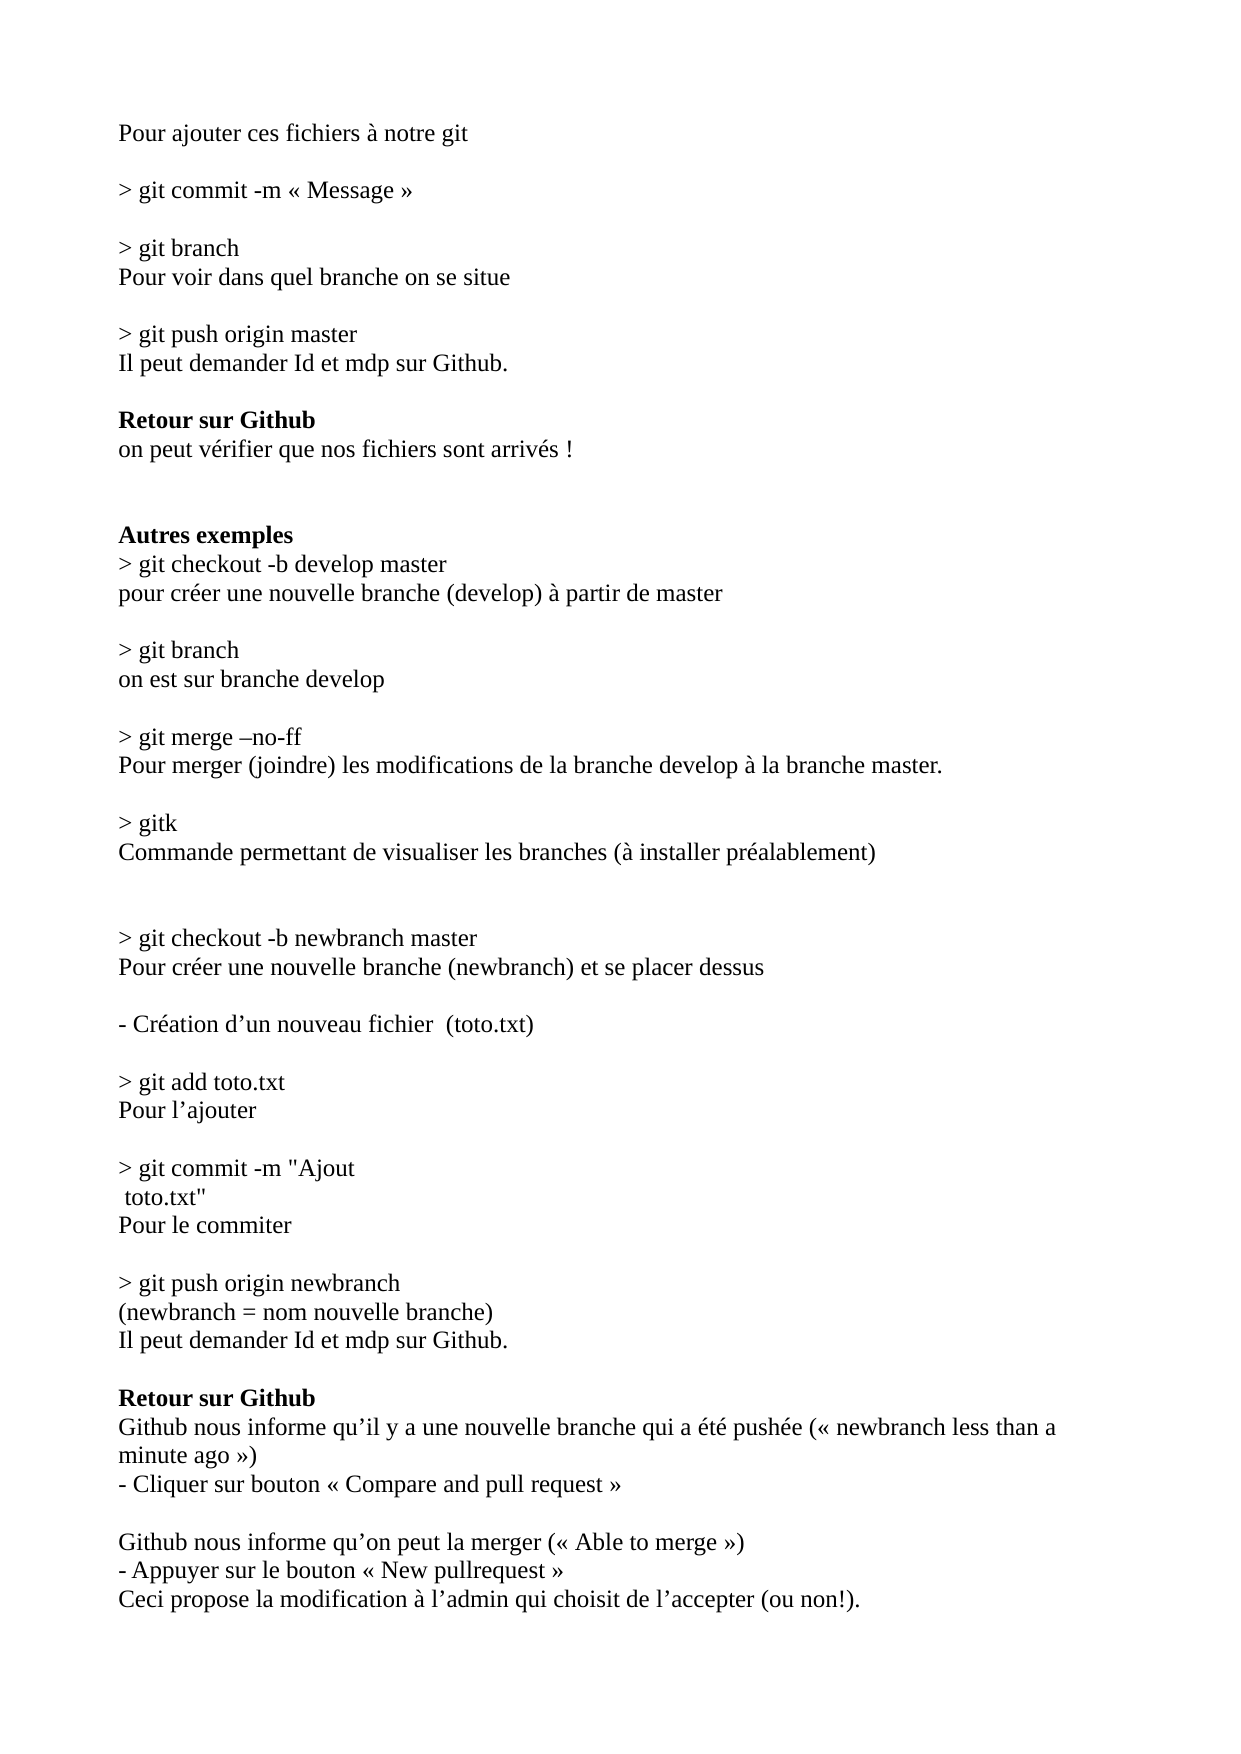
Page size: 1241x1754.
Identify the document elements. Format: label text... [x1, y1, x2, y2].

text > git commit -m « Message » [118, 176, 1122, 204]
text Ceci propose la modification à l’admin qui choisit de l’accepter (ou non!). [118, 1584, 1122, 1613]
text - Appuyer sur le bouton « New pullrequest » [118, 1556, 1122, 1584]
text > git push origin master [118, 319, 1122, 348]
text Pour l’ajouter [118, 1096, 1122, 1124]
text Commande permettant de visualiser les branches (à installer préalablement) [118, 837, 1122, 866]
text pour créer une nouvelle branche (develop) à partir de master [118, 578, 1122, 607]
text Pour voir dans quel branche on se situe [118, 262, 1122, 291]
text Pour créer une nouvelle branche (newbranch) et se placer dessus [118, 952, 1122, 981]
text on est sur branche develop [118, 664, 1122, 693]
text > git commit -m "Ajout [118, 1153, 1122, 1182]
text - Création d’un nouveau fichier (toto.txt) [118, 1009, 1122, 1038]
text > git push origin newbranch [118, 1268, 1122, 1297]
text - Cliquer sur bouton « Compare and pull request » [118, 1469, 1122, 1498]
text Github nous informe qu’on peut la merger (« Able to merge ») [118, 1527, 1122, 1556]
text > gitk [118, 808, 1122, 837]
text (newbranch = nom nouvelle branche) [118, 1297, 1122, 1326]
text Retour sur Github [118, 1383, 1122, 1412]
text Github nous informe qu’il y a une nouvelle branche qui a été pushée (« newbranch less than a minute ago ») [118, 1412, 1122, 1469]
text Pour merger (joindre) les modifications de la branche develop à la branche master. [118, 751, 1122, 779]
text Autres exemples [118, 521, 1122, 549]
text > git add toto.txt [118, 1067, 1122, 1096]
text Pour le commiter [118, 1211, 1122, 1239]
text Il peut demander Id et mdp sur Github. [118, 1326, 1122, 1354]
text > git branch [118, 233, 1122, 262]
text > git checkout -b develop master [118, 549, 1122, 578]
text > git checkout -b newbranch master [118, 923, 1122, 952]
text Il peut demander Id et mdp sur Github. [118, 348, 1122, 377]
text > git merge –no-ff [118, 722, 1122, 751]
text toto.txt" [118, 1182, 1122, 1211]
text Pour ajouter ces fichiers à notre git [118, 118, 1122, 147]
text on peut vérifier que nos fichiers sont arrivés ! [118, 434, 1122, 463]
text > git branch [118, 636, 1122, 664]
text Retour sur Github [118, 406, 1122, 434]
